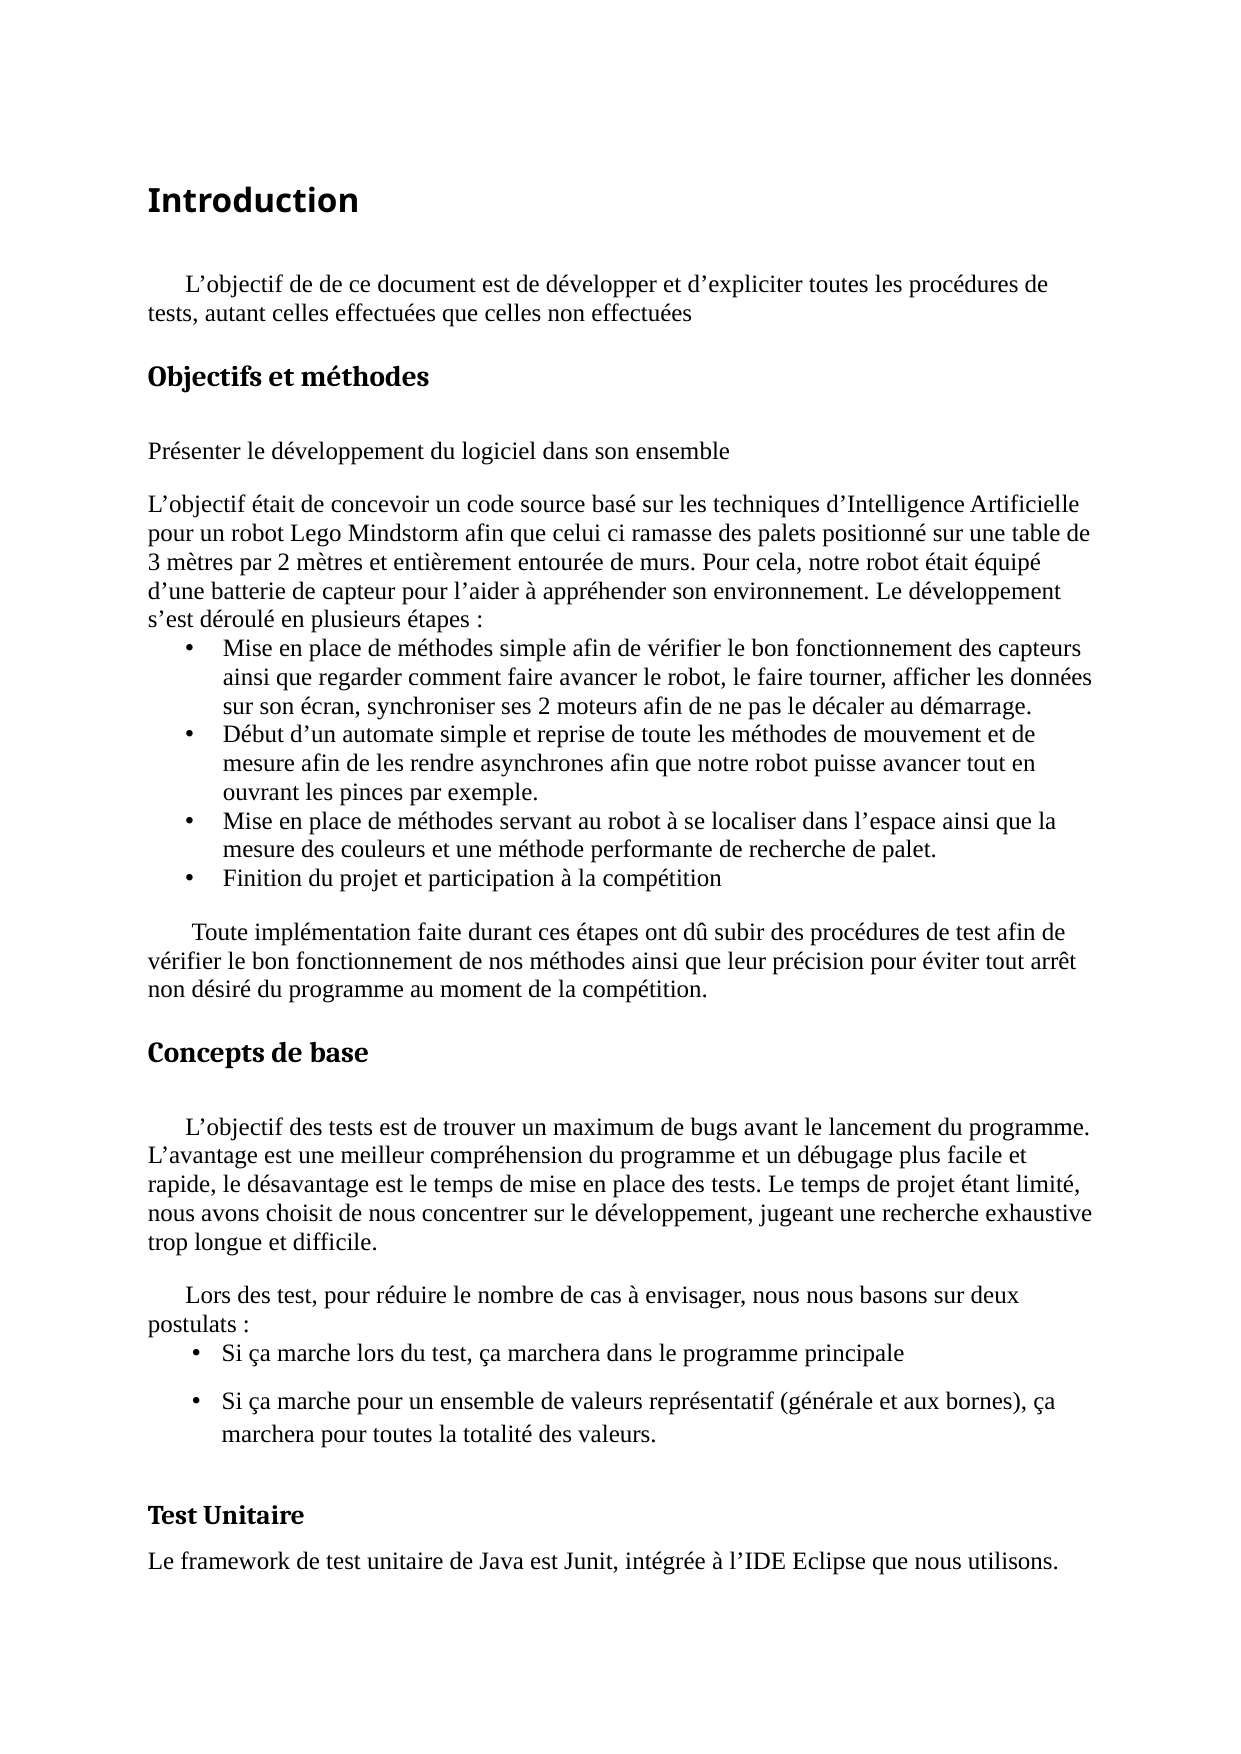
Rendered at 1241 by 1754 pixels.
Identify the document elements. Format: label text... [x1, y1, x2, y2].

list Début d’un automate simple et reprise de toute les méthodes de mouvement et de mesure afin de les rendre asynchrones afin que notre robot puisse avancer tout en ouvrant les pinces par exemple. [185, 719, 1092, 806]
subtitle Concepts de base [148, 1037, 1092, 1070]
text Toute implémentation faite durant ces étapes ont dû subir des procédures de test afin de vérifier le bon fonctionnement de nos méthodes ainsi que leur précision pour éviter tout arrêt non désiré du programme au moment de la compétition. [148, 917, 1092, 1003]
list Finition du projet et participation à la compétition [185, 863, 1092, 892]
subtitle Objectifs et méthodes [148, 360, 1092, 394]
list Mise en place de méthodes servant au robot à se localiser dans l’espace ainsi que la mesure des couleurs et une méthode performante de recherche de palet. [185, 806, 1092, 863]
subtitle Introduction [148, 176, 1092, 222]
text L’objectif était de concevoir un code source basé sur les techniques d’Intelligence Artificielle pour un robot Lego Mindstorm afin que celui ci ramasse des palets positionné sur une table de 3 mètres par 2 mètres et entièrement entourée de murs. Pour cela, notre robot était équipé d’une batterie de capteur pour l’aider à appréhender son environnement. Le développement s’est déroulé en plusieurs étapes : [148, 489, 1092, 633]
text Présenter le développement du logiciel dans son ensemble [148, 436, 1092, 464]
text Le framework de test unitaire de Java est Junit, intégrée à l’IDE Eclipse que nous utilisons. [148, 1546, 1092, 1575]
list Si ça marche pour un ensemble de valeurs représentatif (générale et aux bornes), ça marchera pour toutes la totalité des valeurs. [192, 1386, 1092, 1447]
text Lors des test, pour réduire le nombre de cas à envisager, nous nous basons sur deux postulats : [148, 1281, 1092, 1338]
text L’objectif de de ce document est de développer et d’expliciter toutes les procédures de tests, autant celles effectuées que celles non effectuées [148, 269, 1092, 327]
subtitle Test Unitaire [148, 1500, 1092, 1531]
text L’objectif des tests est de trouver un maximum de bugs avant le lancement du programme. L’avantage est une meilleur compréhension du programme et un débugage plus facile et rapide, le désavantage est le temps de mise en place des tests. Le temps de projet étant limité, nous avons choisit de nous concentrer sur le développement, jugeant une recherche exhaustive trop longue et difficile. [148, 1112, 1092, 1256]
list Mise en place de méthodes simple afin de vérifier le bon fonctionnement des capteurs ainsi que regarder comment faire avancer le robot, le faire tourner, afficher les données sur son écran, synchroniser ses 2 moteurs afin de ne pas le décaler au démarrage. [185, 633, 1092, 719]
list Si ça marche lors du test, ça marchera dans le programme principale [192, 1338, 1092, 1367]
